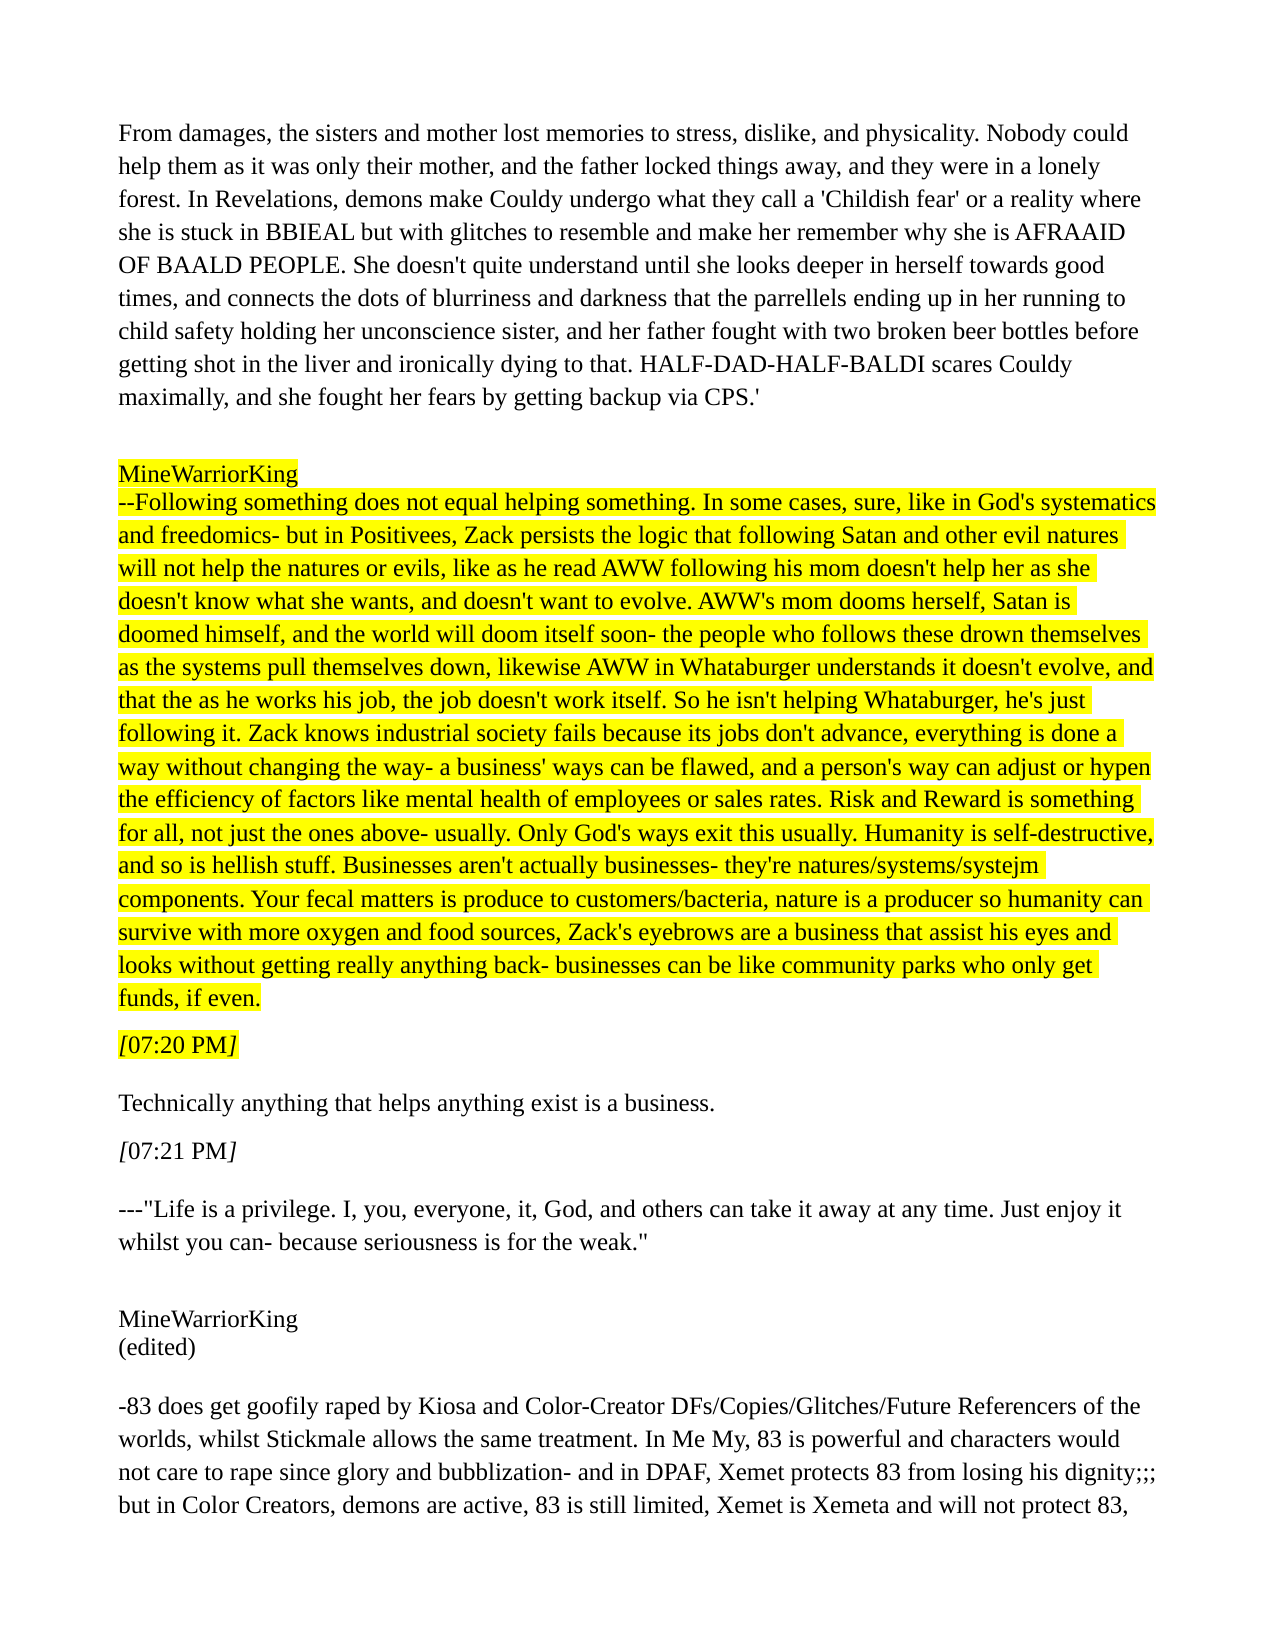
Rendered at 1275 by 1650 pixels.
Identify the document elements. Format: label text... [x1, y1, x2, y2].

text ---"Life is a privilege. I, you, everyone, it, God, and others can take it away at any time. Just enjoy it whilst you can- because seriousness is for the weak." [118, 1194, 1157, 1256]
text --Following something does not equal helping something. In some cases, sure, like in God's systematics and freedomics- but in Positivees, Zack persists the logic that following Satan and other evil natures will not help the natures or evils, like as he read AWW following his mom doesn't help her as she doesn't know what she wants, and doesn't want to evolve. AWW's mom dooms herself, Satan is doomed himself, and the world will doom itself soon- the people who follows these drown themselves as the systems pull themselves down, likewise AWW in Whataburger understands it doesn't evolve, and that the as he works his job, the job doesn't work itself. So he isn't helping Whataburger, he's just following it. Zack knows industrial society fails because its jobs don't advance, everything is done a way without changing the way- a business' ways can be flawed, and a person's way can adjust or hypen the efficiency of factors like mental health of employees or sales rates. Risk and Reward is something for all, not just the ones above- usually. Only God's ways exit this usually. Humanity is self-destructive, and so is hellish stuff. Businesses aren't actually businesses- they're natures/systems/systejm components. Your fecal matters is produce to customers/bacteria, nature is a producer so humanity can survive with more oxygen and food sources, Zack's eyebrows are a business that assist his eyes and looks without getting really anything back- businesses can be like community parks who only get funds, if even. [118, 487, 1157, 1011]
text (edited) [118, 1332, 1157, 1361]
text -83 does get goofily raped by Kiosa and Color-Creator DFs/Copies/Glitches/Future Referencers of the worlds, whilst Stickmale allows the same treatment. In Me My, 83 is powerful and characters would not care to rape since glory and bubblization- and in DPAF, Xemet protects 83 from losing his dignity;;; but in Color Creators, demons are active, 83 is still limited, Xemet is Xemeta and will not protect 83, [118, 1391, 1157, 1518]
text Technically anything that helps anything exist is a business. [118, 1088, 1157, 1117]
text MineWarriorKing [118, 459, 1157, 487]
text From damages, the sisters and mother lost memories to stress, dislike, and physicality. Nobody could help them as it was only their mother, and the father locked things away, and they were in a lonely forest. In Revelations, demons make Couldy undergo what they call a 'Childish fear' or a reality where she is stuck in BBIEAL but with glitches to resemble and make her remember why she is AFRAAID OF BAALD PEOPLE. She doesn't quite understand until she looks deeper in herself towards good times, and connects the dots of blurriness and darkness that the parrellels ending up in her running to child safety holding her unconscience sister, and her father fought with two broken beer bottles before getting shot in the liver and ironically dying to that. HALF-DAD-HALF-BALDI scares Couldy maximally, and she fought her fears by getting backup via CPS.' [118, 118, 1157, 411]
text [07:21 PM] [118, 1136, 1157, 1165]
text [07:20 PM] [118, 1030, 1157, 1059]
text MineWarriorKing [118, 1304, 1157, 1332]
